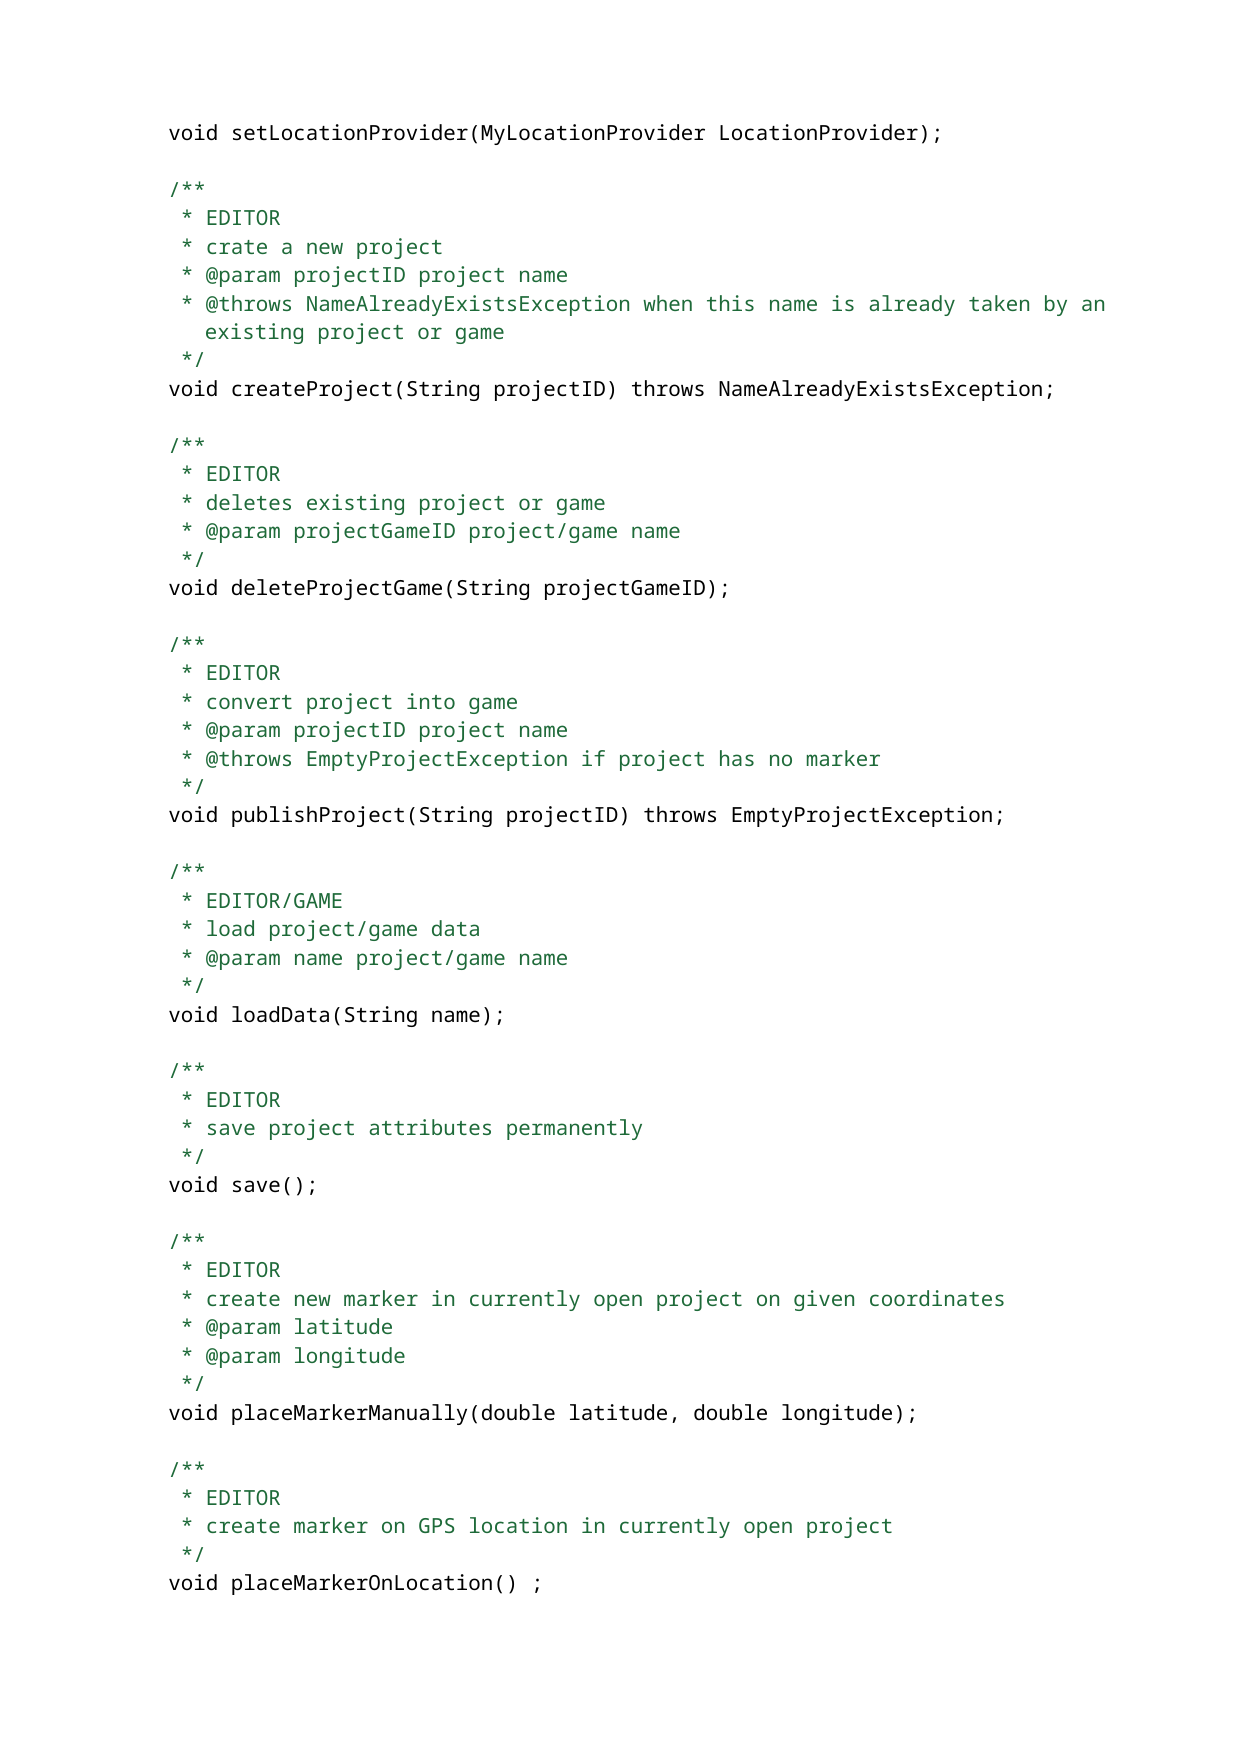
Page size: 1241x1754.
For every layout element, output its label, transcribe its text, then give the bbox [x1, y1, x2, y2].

text void setLocationProvider(MyLocationProvider LocationProvider); /** * EDITOR * crate a new project * @param projectID project name * @throws NameAlreadyExistsException when this name is already taken by an existing project or game */ void createProject(String projectID) throws NameAlreadyExistsException; /** * EDITOR * deletes existing project or game * @param projectGameID project/game name */ void deleteProjectGame(String projectGameID); /** * EDITOR * convert project into game * @param projectID project name * @throws EmptyProjectException if project has no marker */ void publishProject(String projectID) throws EmptyProjectException; /** * EDITOR/GAME * load project/game data * @param name project/game name */ void loadData(String name); /** * EDITOR * save project attributes permanently */ void save(); /** * EDITOR * create new marker in currently open project on given coordinates * @param latitude * @param longitude */ void placeMarkerManually(double latitude, double longitude); /** * EDITOR * create marker on GPS location in currently open project */ void placeMarkerOnLocation() ; [118, 118, 1122, 1625]
